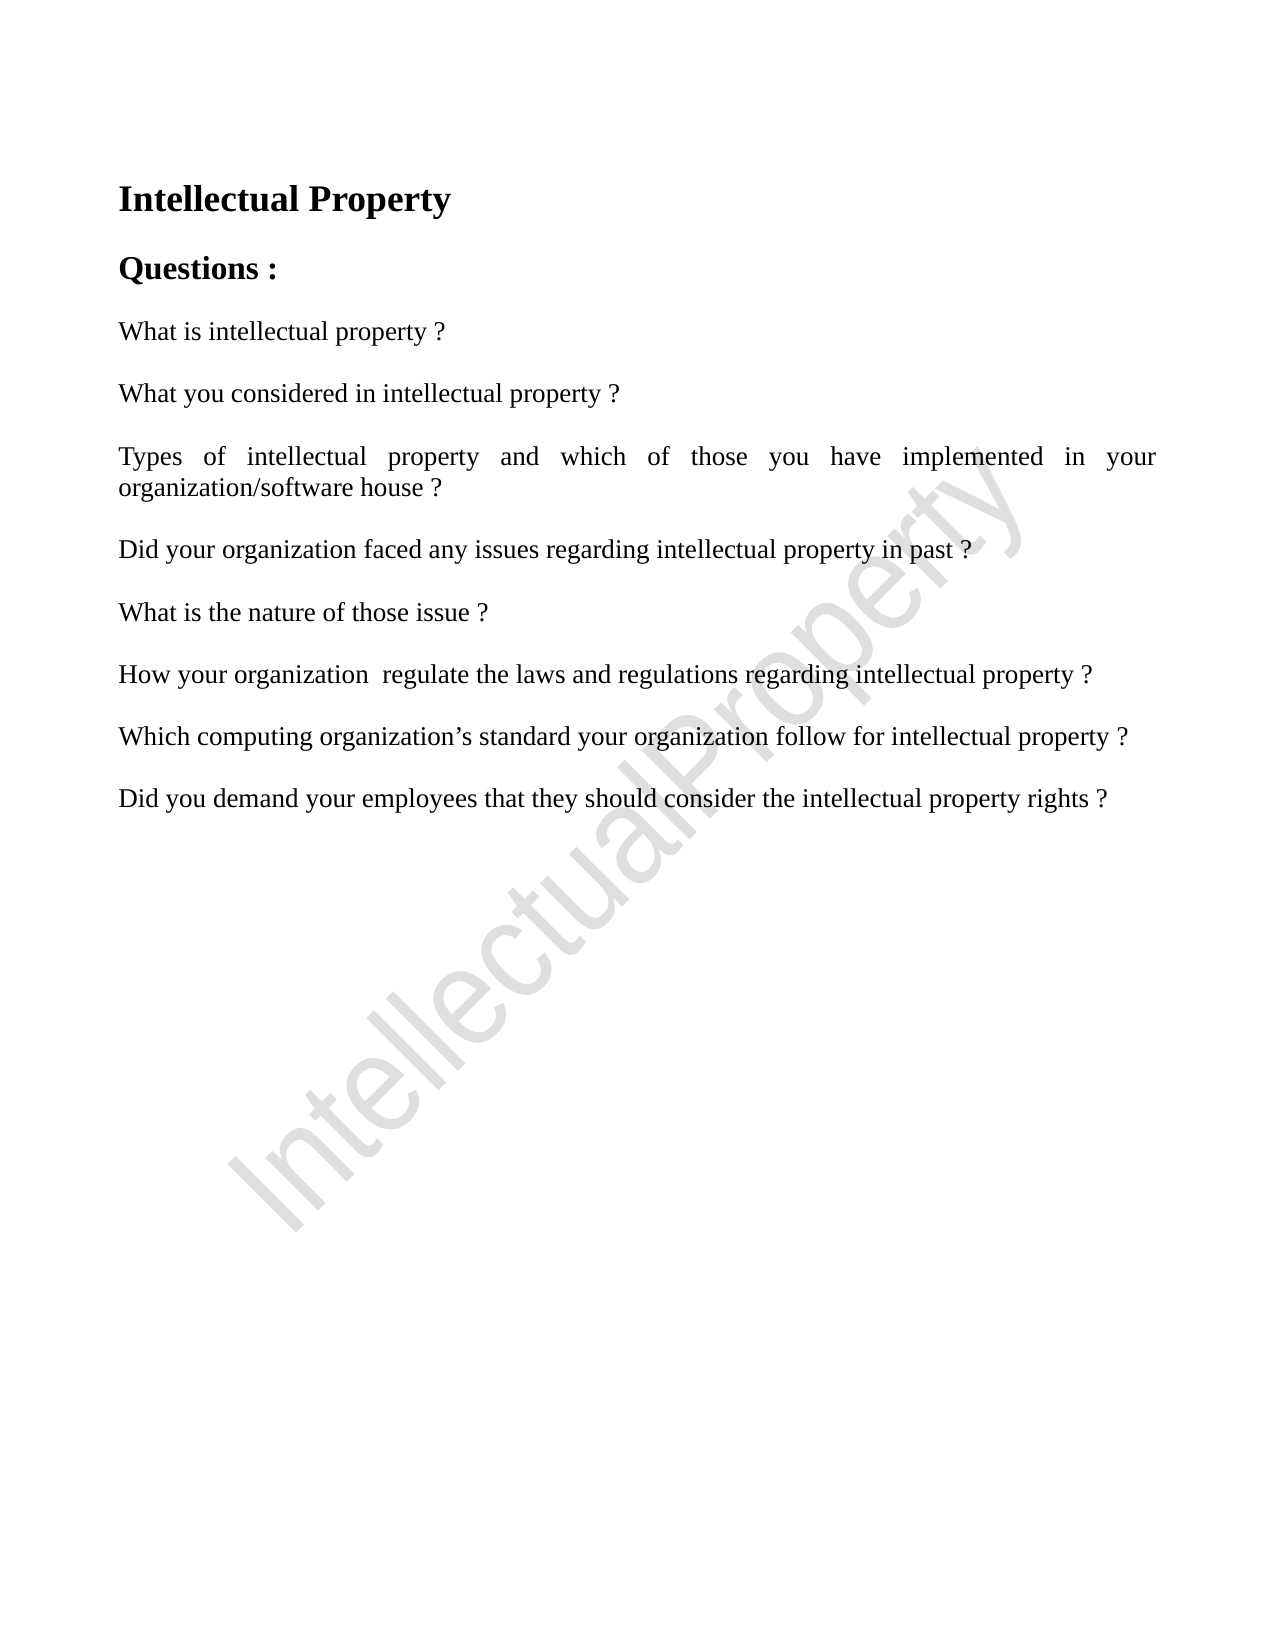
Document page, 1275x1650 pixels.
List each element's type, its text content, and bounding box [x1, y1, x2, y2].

text Questions : [118, 248, 1157, 287]
text [902, 596, 1157, 627]
text How your organization regulate the laws and regulations regarding intellectual property ? [858, 658, 1157, 689]
text Which computing organization’s standard your organization follow for intellectual property ? [118, 720, 671, 751]
text Which computing organization’s standard your organization follow for intellectual property ? [742, 720, 1157, 751]
text How your organization regulate the laws and regulations regarding intellectual property ? [118, 658, 762, 689]
text Did your organization faced any issues regarding intellectual property in [118, 533, 911, 564]
text What is intellectual property ? [118, 315, 1157, 346]
text past ? [909, 533, 1157, 564]
text Types of intellectual property and which of those you have implemented in your organization/software house ? [118, 440, 1157, 502]
text Did you demand your employees that they should consider the intellectual property rights ? [693, 782, 1157, 814]
text Intellectual Property [118, 176, 1157, 219]
text What is the nature of those issue ? [118, 596, 882, 627]
text What you considered in intellectual property ? [118, 378, 1157, 409]
text [874, 596, 910, 617]
text Did you demand your employees that they should consider the intellectual property rights ? [118, 782, 662, 814]
